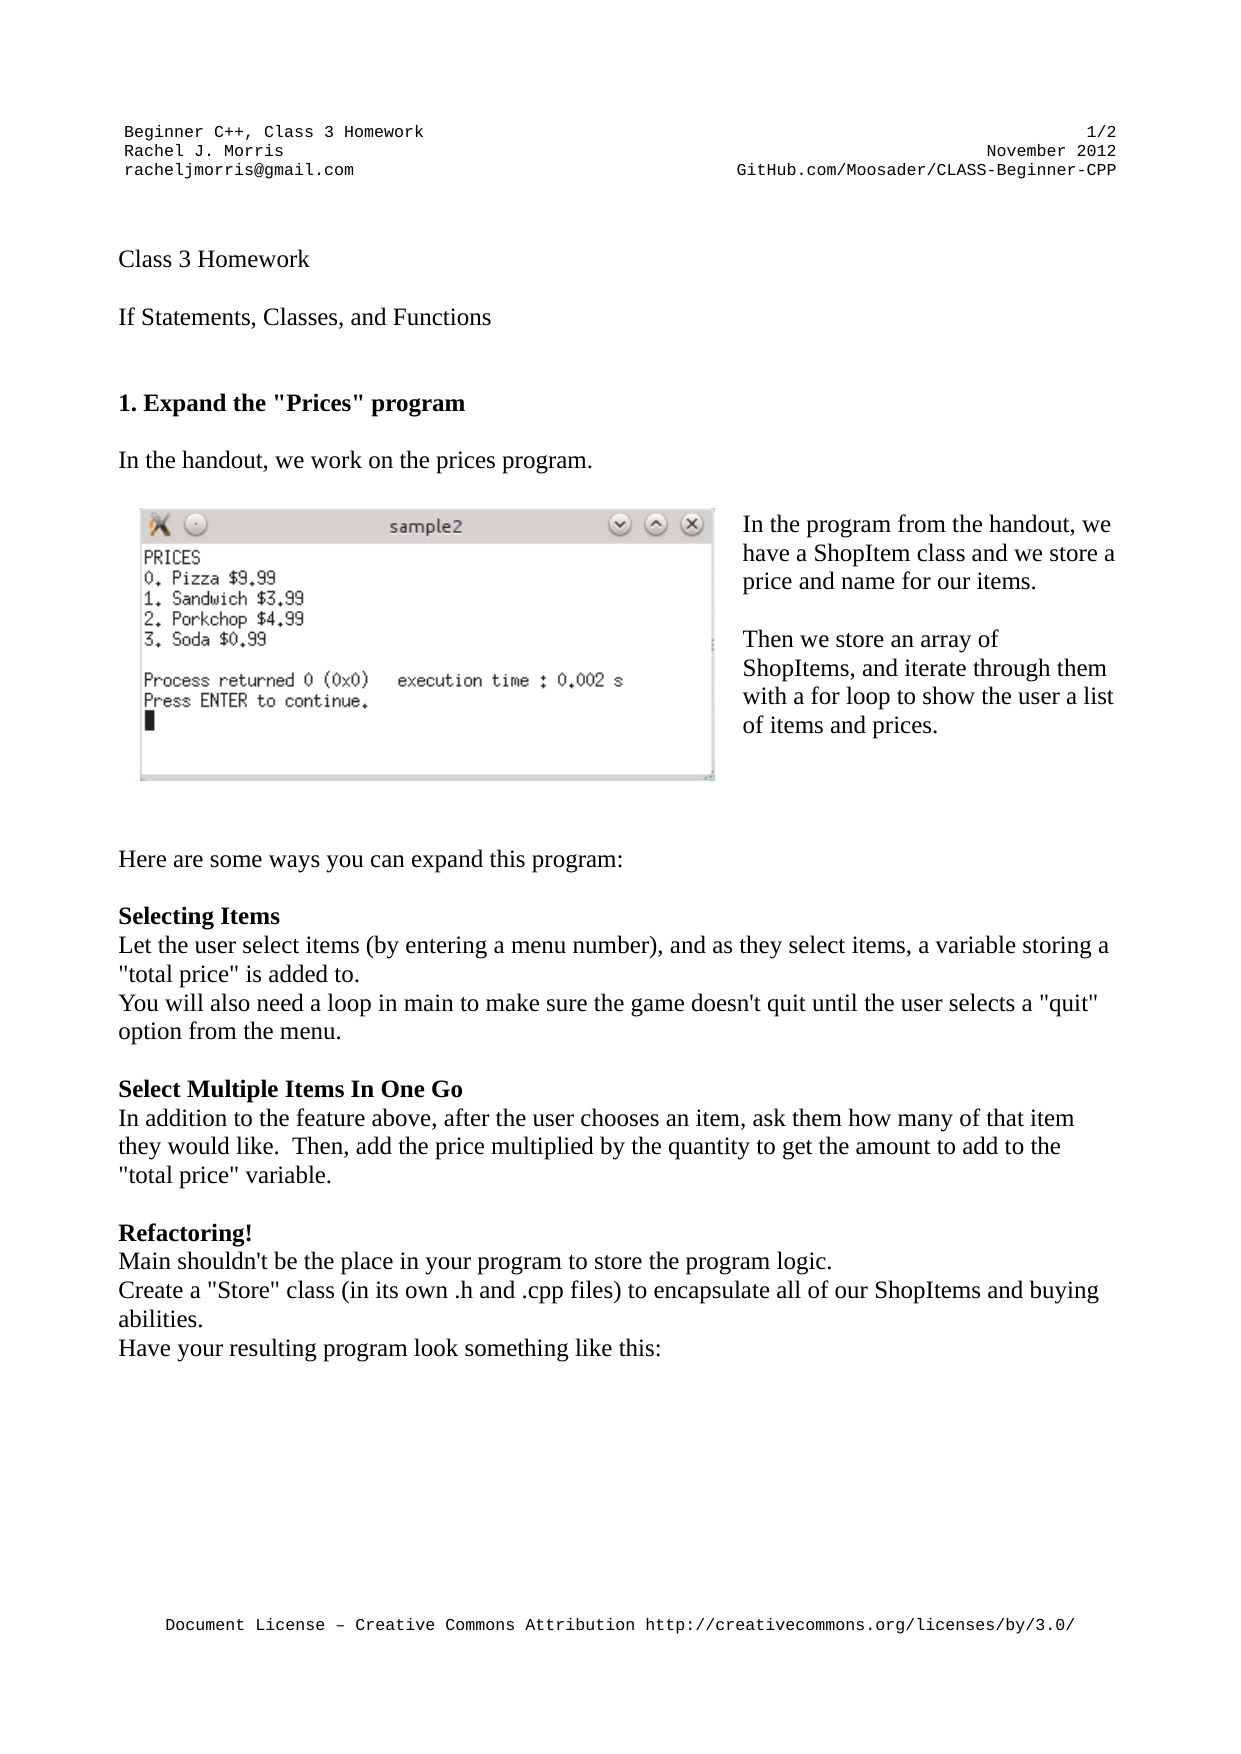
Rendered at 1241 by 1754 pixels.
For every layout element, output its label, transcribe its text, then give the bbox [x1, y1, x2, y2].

text In addition to the feature above, after the user chooses an item, ask them how many of that item they would like. Then, add the price multiplied by the quantity to get the amount to add to the "total price" variable. [118, 1103, 1122, 1189]
text Here are some ways you can expand this program: [118, 844, 1122, 873]
text Refactoring! [118, 1218, 1122, 1246]
text Class 3 Homework [118, 244, 1122, 273]
text Create a "Store" class (in its own .h and .cpp files) to encapsulate all of our ShopItems and buying abilities. [118, 1275, 1122, 1333]
text If Statements, Classes, and Functions [118, 302, 1122, 331]
text You will also need a loop in main to make sure the game doesn't quit until the user selects a "quit" option from the menu. [118, 988, 1122, 1045]
picture [140, 508, 715, 781]
text In the handout, we work on the prices program. [118, 446, 1122, 474]
table_header In the program from the handout, we have a ShopItem class and we store a price and name for our items. Then we store an array of ShopItems, and iterate through them with a for loop to show the user a list of items and prices. [737, 503, 1122, 815]
text Select Multiple Items In One Go [118, 1074, 1122, 1103]
text Selecting Items [118, 901, 1122, 930]
text Let the user select items (by entering a menu number), and as they select items, a variable storing a "total price" is added to. [118, 930, 1122, 988]
text Have your resulting program look something like this: [118, 1333, 1122, 1361]
text 1. Expand the "Prices" program [118, 388, 1122, 417]
table_header [118, 503, 737, 815]
text Main shouldn't be the place in your program to store the program logic. [118, 1246, 1122, 1275]
